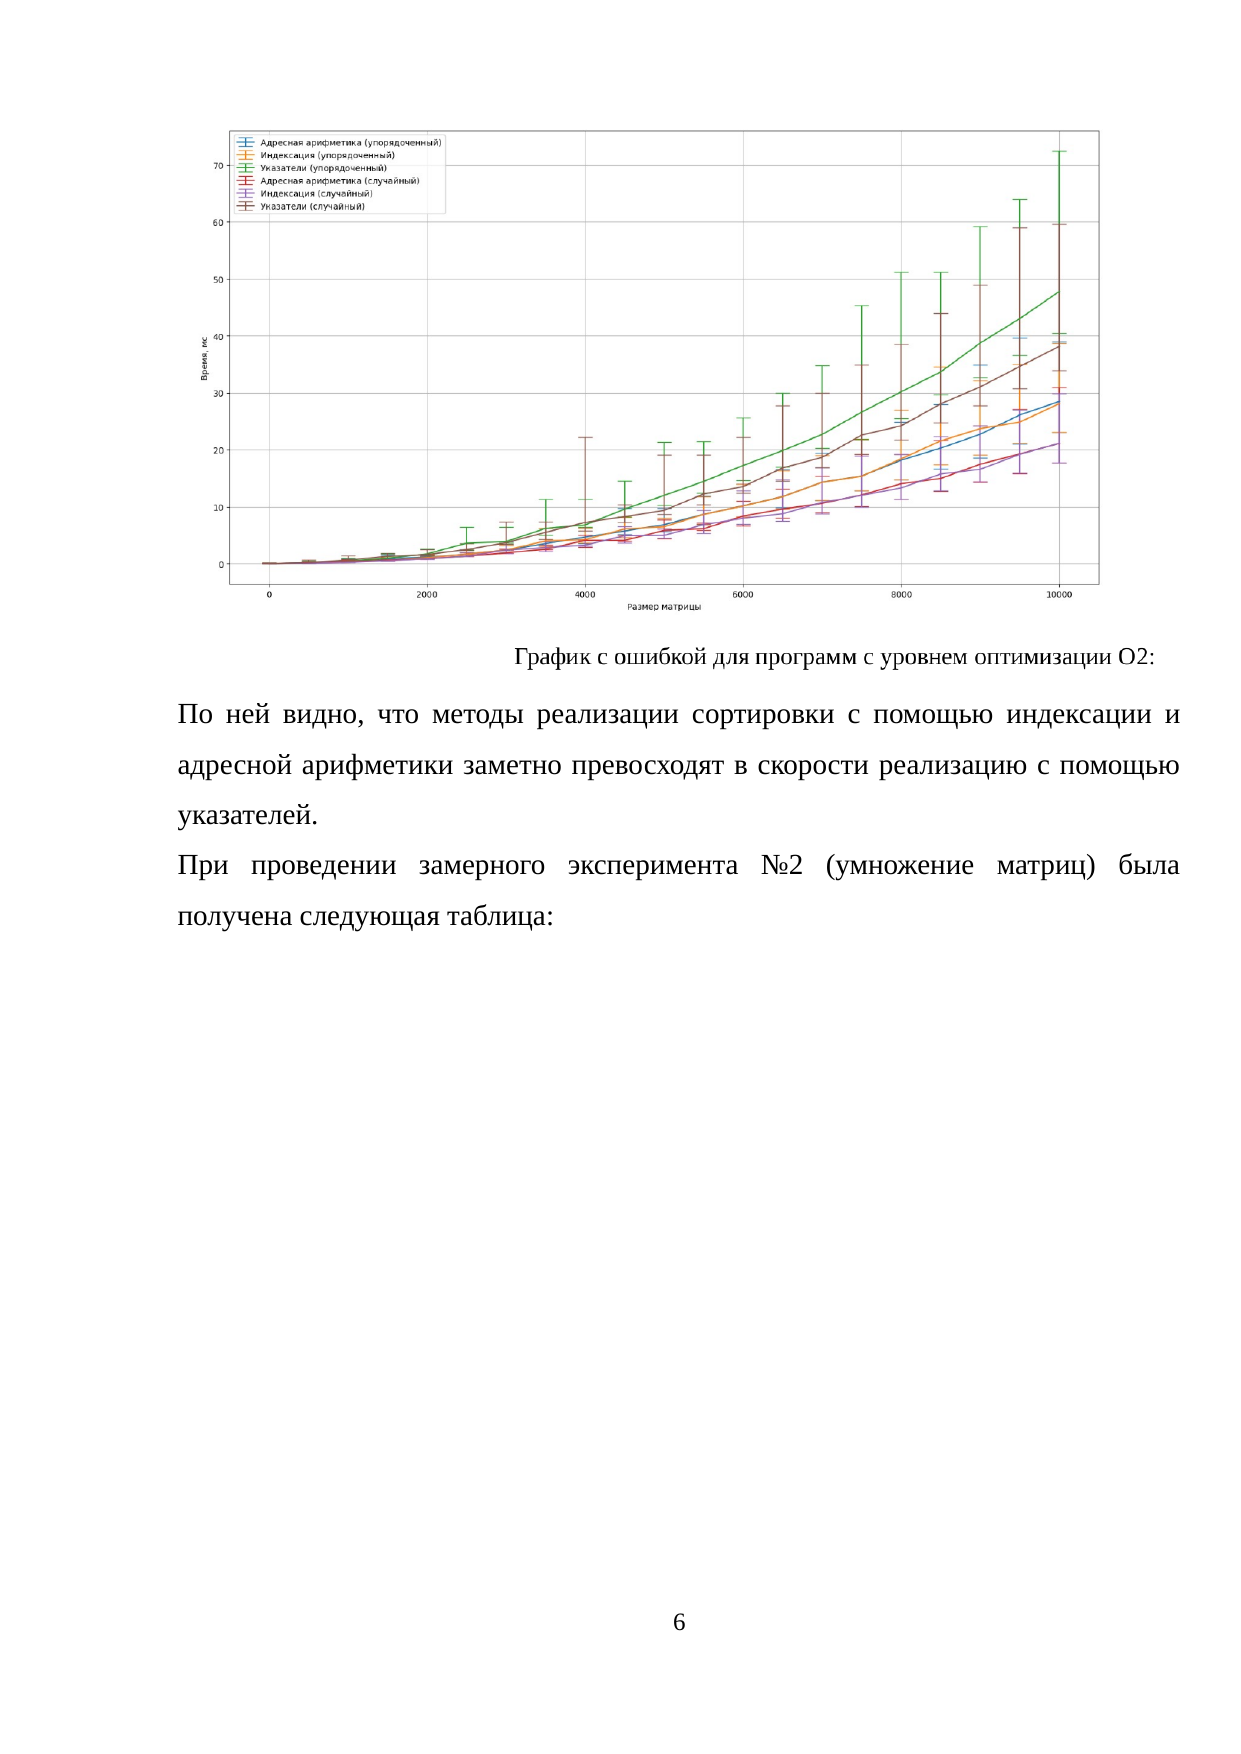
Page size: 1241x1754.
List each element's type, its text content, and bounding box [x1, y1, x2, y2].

text По ней видно, что методы реализации сортировки с помощью индексации и адресной арифметики заметно превосходят в скорости реализацию с помощью указателей. [177, 680, 1181, 831]
text При проведении замерного эксперимента №2 (умножение матриц) была получена следующая таблица: [177, 847, 1181, 931]
picture [177, 118, 1182, 680]
